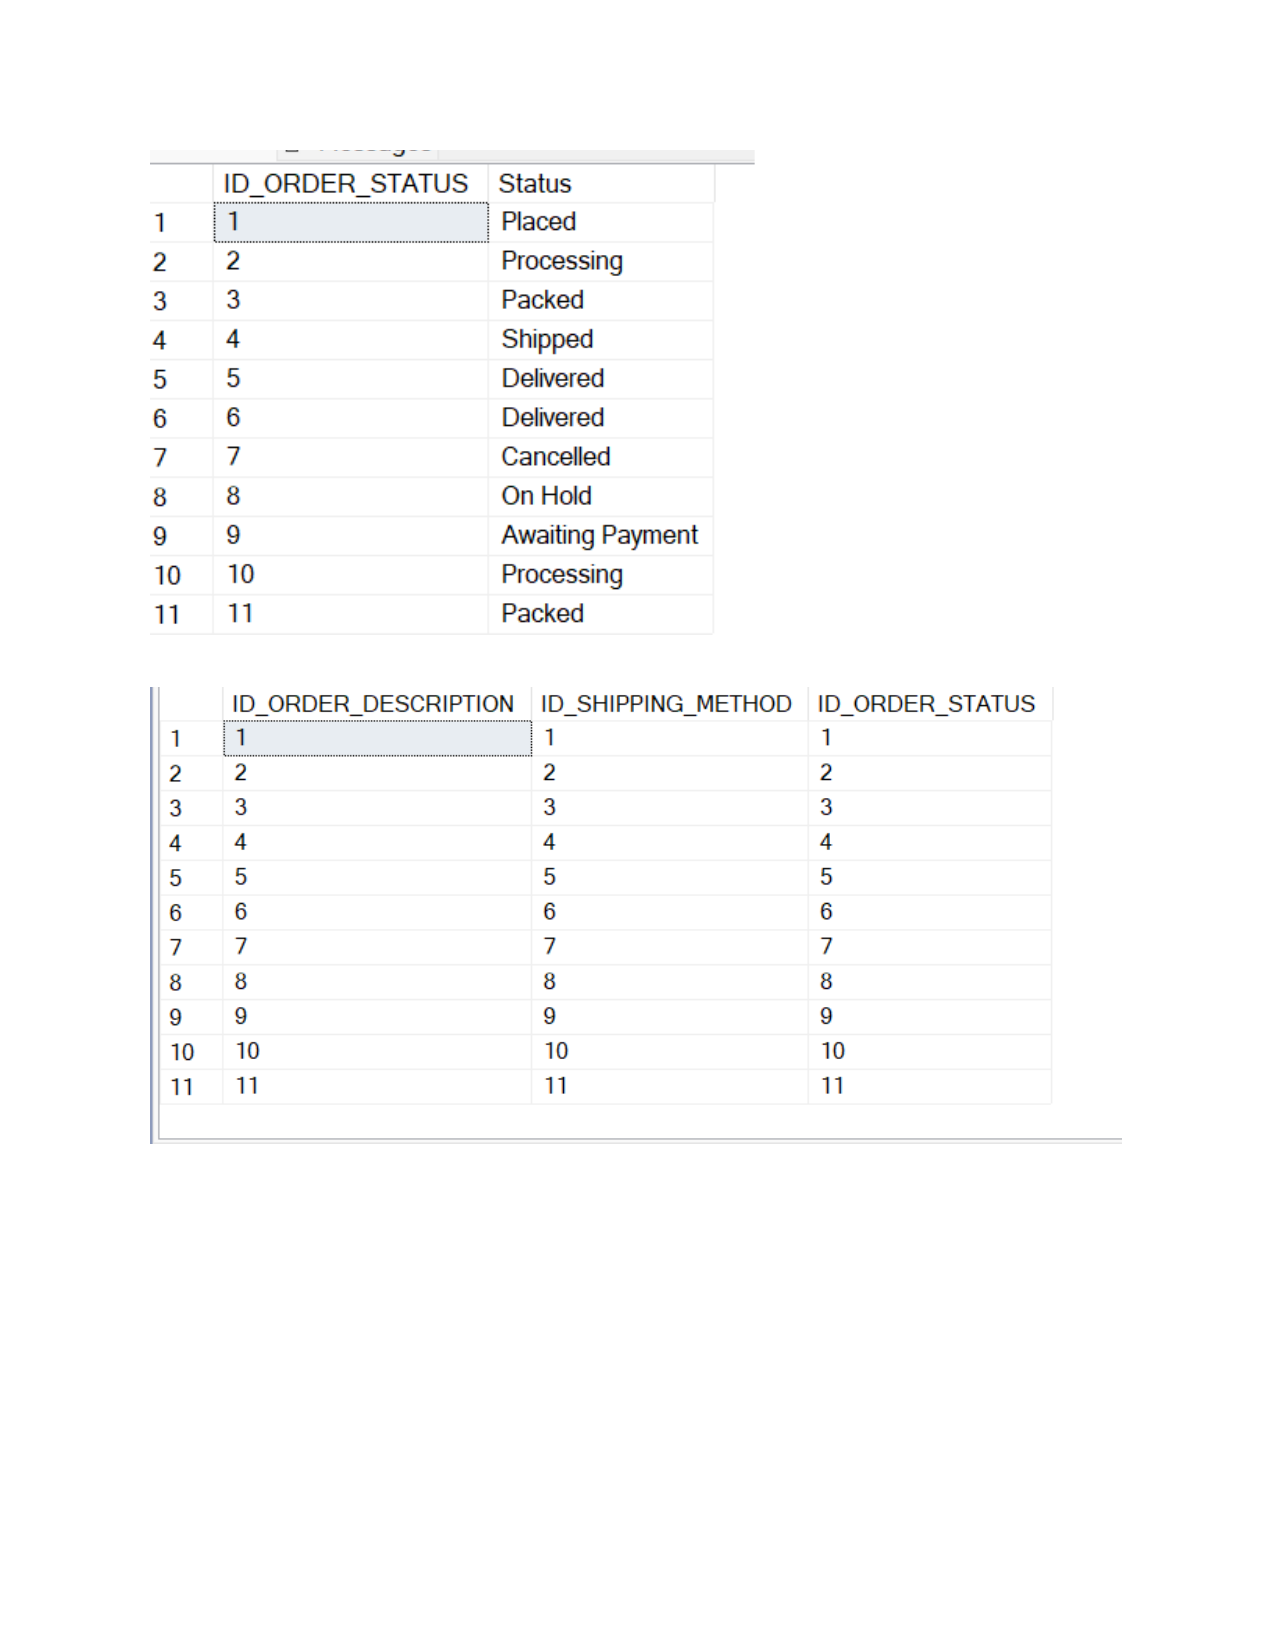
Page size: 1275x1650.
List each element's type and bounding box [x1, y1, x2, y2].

picture [150, 687, 1122, 1144]
picture [150, 150, 755, 635]
